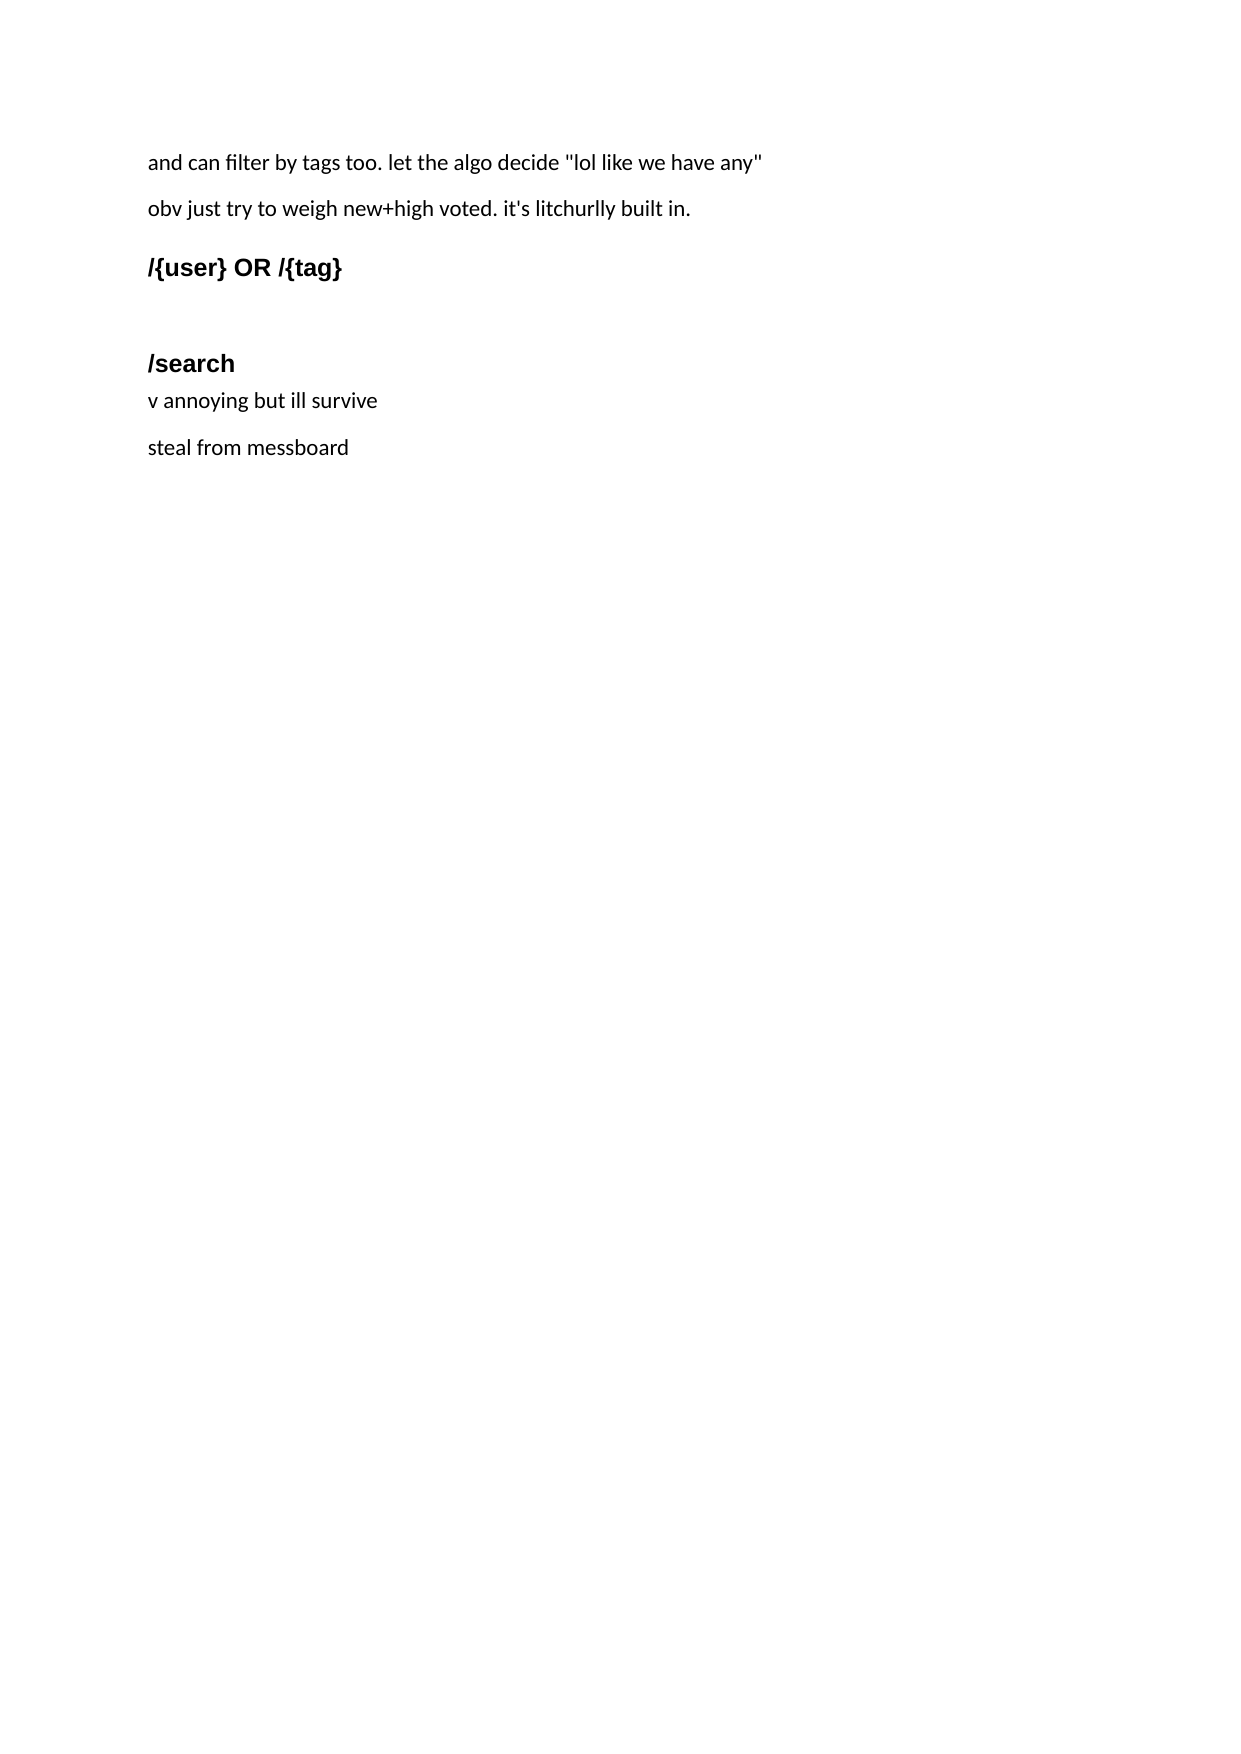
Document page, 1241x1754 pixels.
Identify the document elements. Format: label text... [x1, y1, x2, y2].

text and can filter by tags too. let the algo decide "lol like we have any" [148, 148, 1093, 176]
text obv just try to weigh new+high voted. it's litchurlly built in. [148, 194, 1093, 222]
text steal from messboard [148, 433, 1093, 461]
subtitle /search [148, 349, 1093, 378]
subtitle /{user} OR /{tag} [148, 253, 1093, 282]
text v annoying but ill survive [148, 386, 1093, 414]
